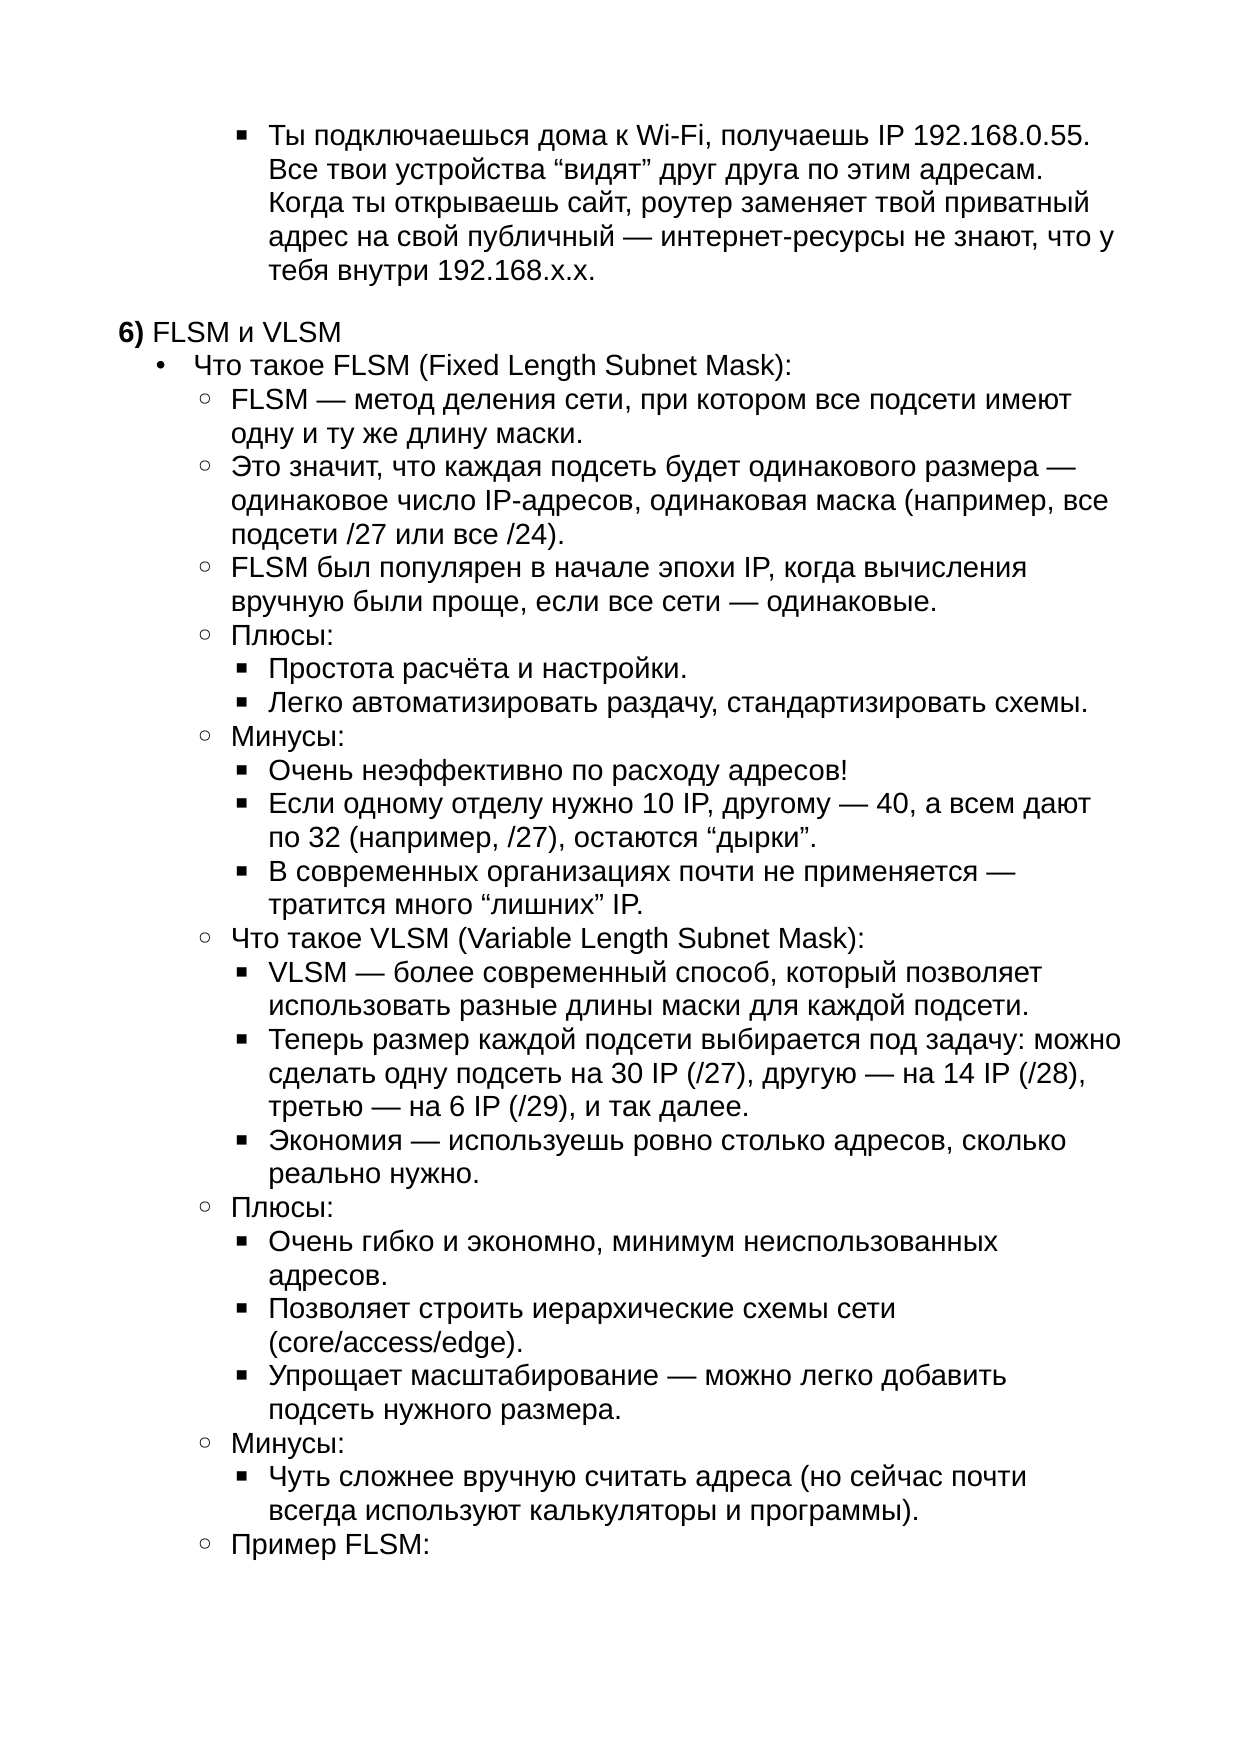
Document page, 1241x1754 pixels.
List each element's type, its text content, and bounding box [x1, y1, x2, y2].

list Что такое VLSM (Variable Length Subnet Mask): [193, 921, 1122, 954]
list Плюсы: [193, 617, 1122, 651]
list Если одному отделу нужно 10 IP, другому — 40, а всем дают по 32 (например, /27), остаются “дырки”. [231, 786, 1122, 853]
list FLSM — метод деления сети, при котором все подсети имеют одну и ту же длину маски. [193, 382, 1122, 449]
list FLSM был популярен в начале эпохи IP, когда вычисления вручную были проще, если все сети — одинаковые. [193, 550, 1122, 617]
list Это значит, что каждая подсеть будет одинакового размера — одинаковое число IP-адресов, одинаковая маска (например, все подсети /27 или все /24). [193, 449, 1122, 550]
list В современных организациях почти не применяется — тратится много “лишних” IP. [231, 853, 1122, 921]
list VLSM — более современный способ, который позволяет использовать разные длины маски для каждой подсети. [231, 954, 1122, 1022]
list Простота расчёта и настройки. [231, 651, 1122, 685]
list Очень гибко и экономно, минимум неиспользованных адресов. [231, 1224, 1122, 1291]
list Чуть сложнее вручную считать адреса (но сейчас почти всегда используют калькуляторы и программы). [231, 1459, 1122, 1527]
list Минусы: [193, 1426, 1122, 1459]
list Теперь размер каждой подсети выбирается под задачу: можно сделать одну подсеть на 30 IP (/27), другую — на 14 IP (/28), третью — на 6 IP (/29), и так далее. [231, 1022, 1122, 1123]
list Упрощает масштабирование — можно легко добавить подсеть нужного размера. [231, 1358, 1122, 1426]
list Ты подключаешься дома к Wi-Fi, получаешь IP 192.168.0.55. Все твои устройства “видят” друг друга по этим адресам. Когда ты открываешь сайт, роутер заменяет твой приватный адрес на свой публичный — интернет-ресурсы не знают, что у тебя внутри 192.168.x.x. [231, 118, 1122, 286]
list Экономия — используешь ровно столько адресов, сколько реально нужно. [231, 1123, 1122, 1190]
list Легко автоматизировать раздачу, стандартизировать схемы. [231, 685, 1122, 719]
list Что такое FLSM (Fixed Length Subnet Mask): [156, 348, 1122, 382]
list Минусы: [193, 719, 1122, 752]
list Пример FLSM: [193, 1527, 1122, 1560]
text 6) FLSM и VLSM [118, 315, 1122, 348]
list Очень неэффективно по расходу адресов! [231, 752, 1122, 786]
list Позволяет строить иерархические схемы сети (core/access/edge). [231, 1291, 1122, 1358]
list Плюсы: [193, 1190, 1122, 1224]
